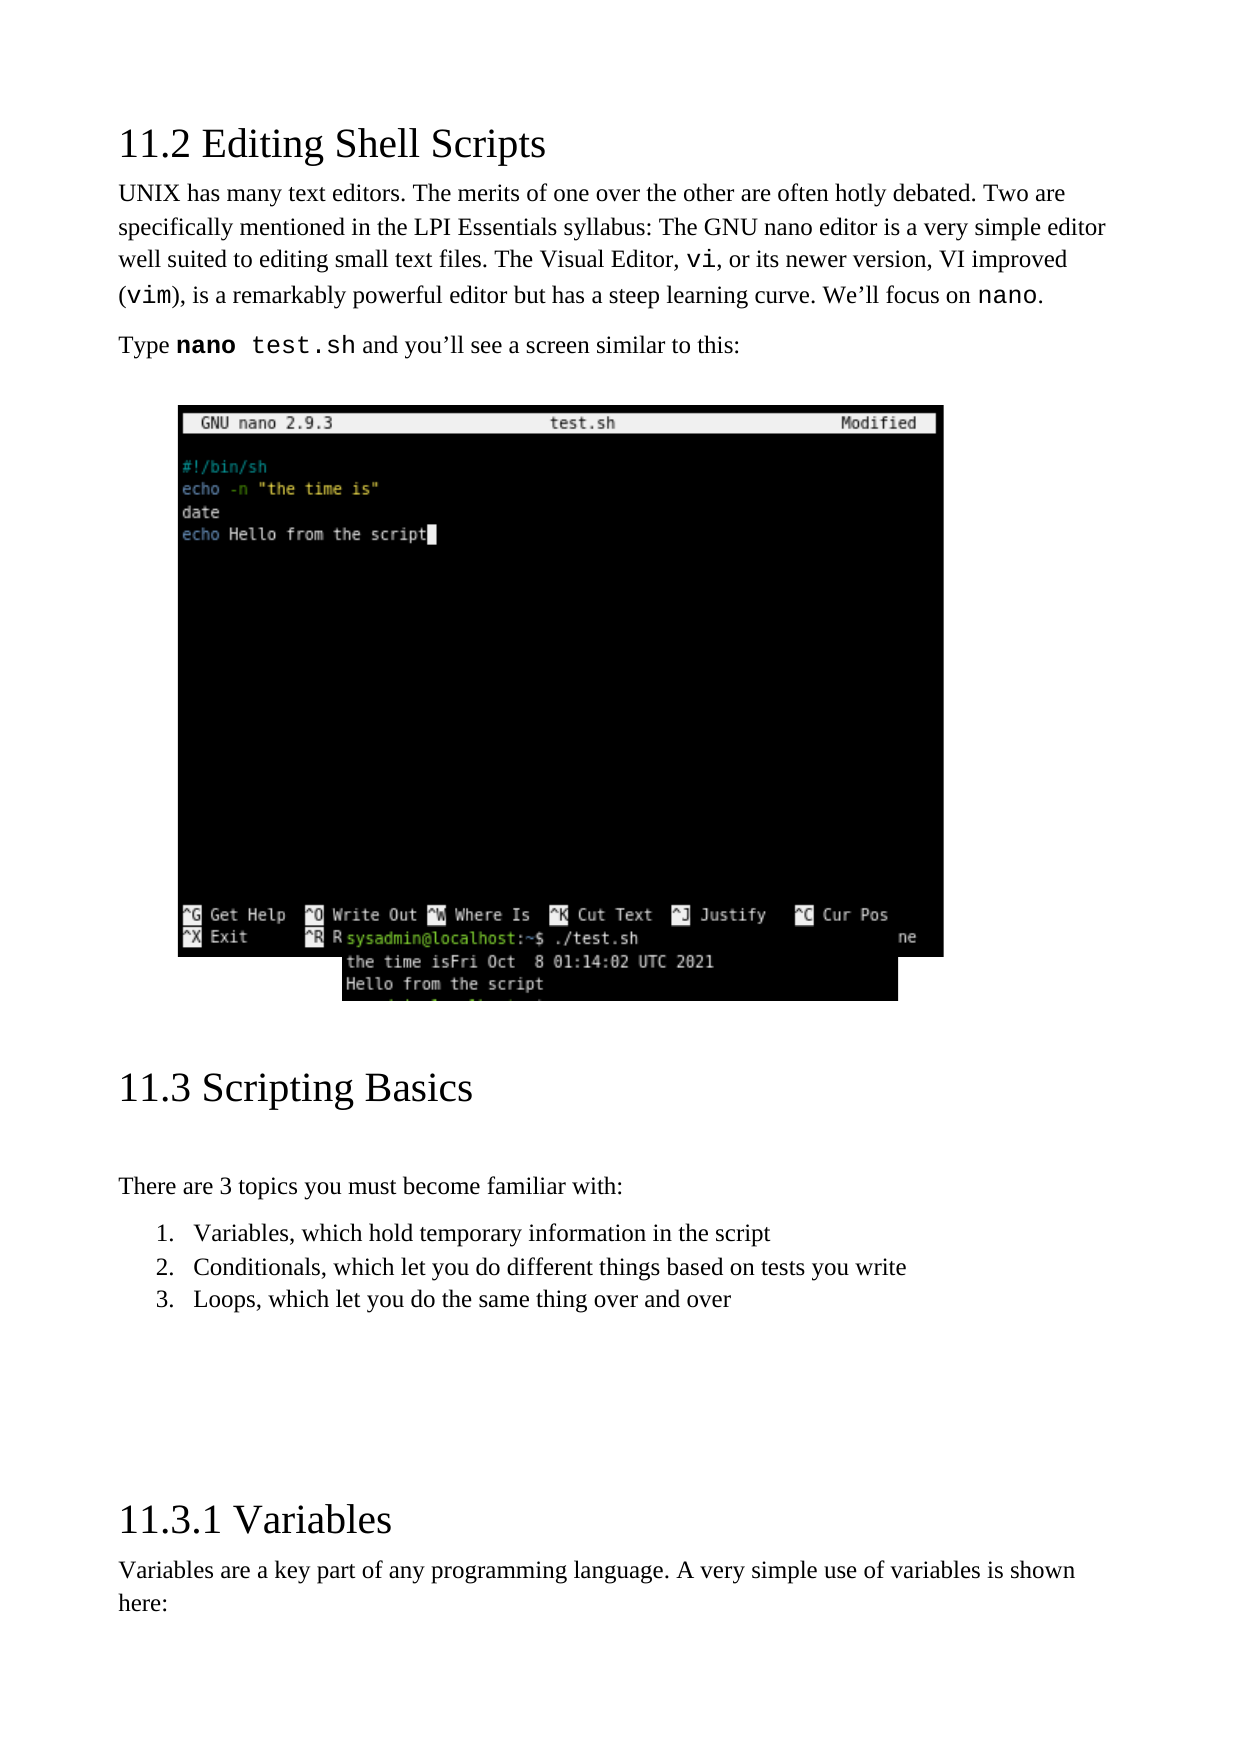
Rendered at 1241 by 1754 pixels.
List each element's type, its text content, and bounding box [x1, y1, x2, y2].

picture [177, 405, 944, 1001]
subtitle 11.2 Editing Shell Scripts [118, 118, 1122, 166]
subtitle 11.3 Scripting Basics [118, 1063, 1122, 1111]
list Conditionals, which let you do different things based on tests you write [156, 1252, 1122, 1280]
list Loops, which let you do the same thing over and over [156, 1284, 1122, 1313]
text There are 3 topics you must become familiar with: [118, 1171, 1122, 1200]
text Variables are a key part of any programming language. A very simple use of variables is shown here: [118, 1555, 1122, 1617]
text Type nano test.sh and you’ll see a screen similar to this: [118, 330, 1122, 361]
subtitle 11.3.1 Variables [118, 1495, 1122, 1543]
list Variables, which hold temporary information in the script [156, 1218, 1122, 1247]
text UNIX has many text editors. The merits of one over the other are often hotly debated. Two are specifically mentioned in the LPI Essentials syllabus: The GNU nano editor is a very simple editor well suited to editing small text files. The Visual Editor, vi, or its newer version, VI improved (vim), is a remarkably powerful editor but has a steep learning curve. We’ll focus on nano. [118, 178, 1122, 311]
